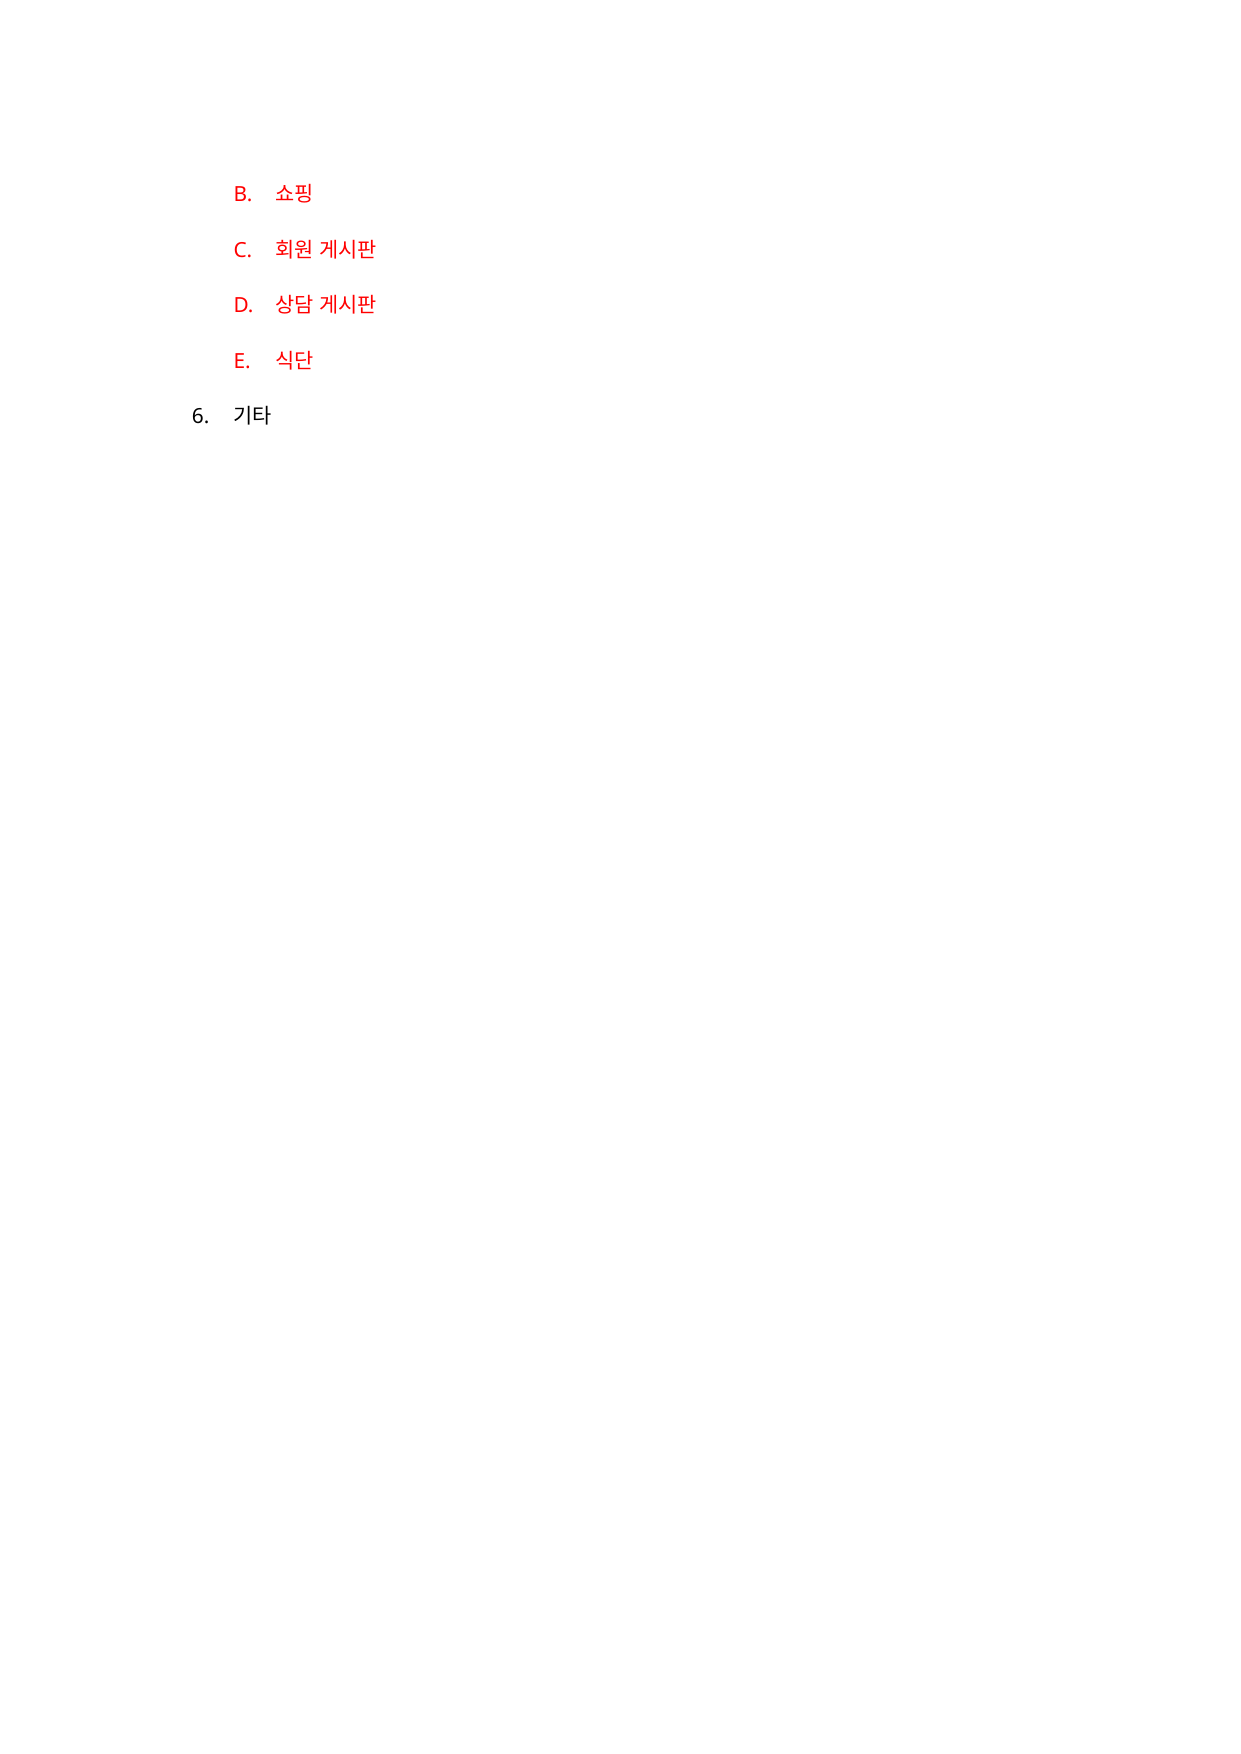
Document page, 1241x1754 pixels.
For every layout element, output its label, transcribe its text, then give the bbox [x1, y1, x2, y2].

list 상담 게시판 [233, 288, 1090, 319]
list 기타 [192, 400, 1090, 430]
list 회원 게시판 [233, 233, 1090, 263]
list 식단 [233, 344, 1090, 374]
list 쇼핑 [233, 177, 1090, 207]
